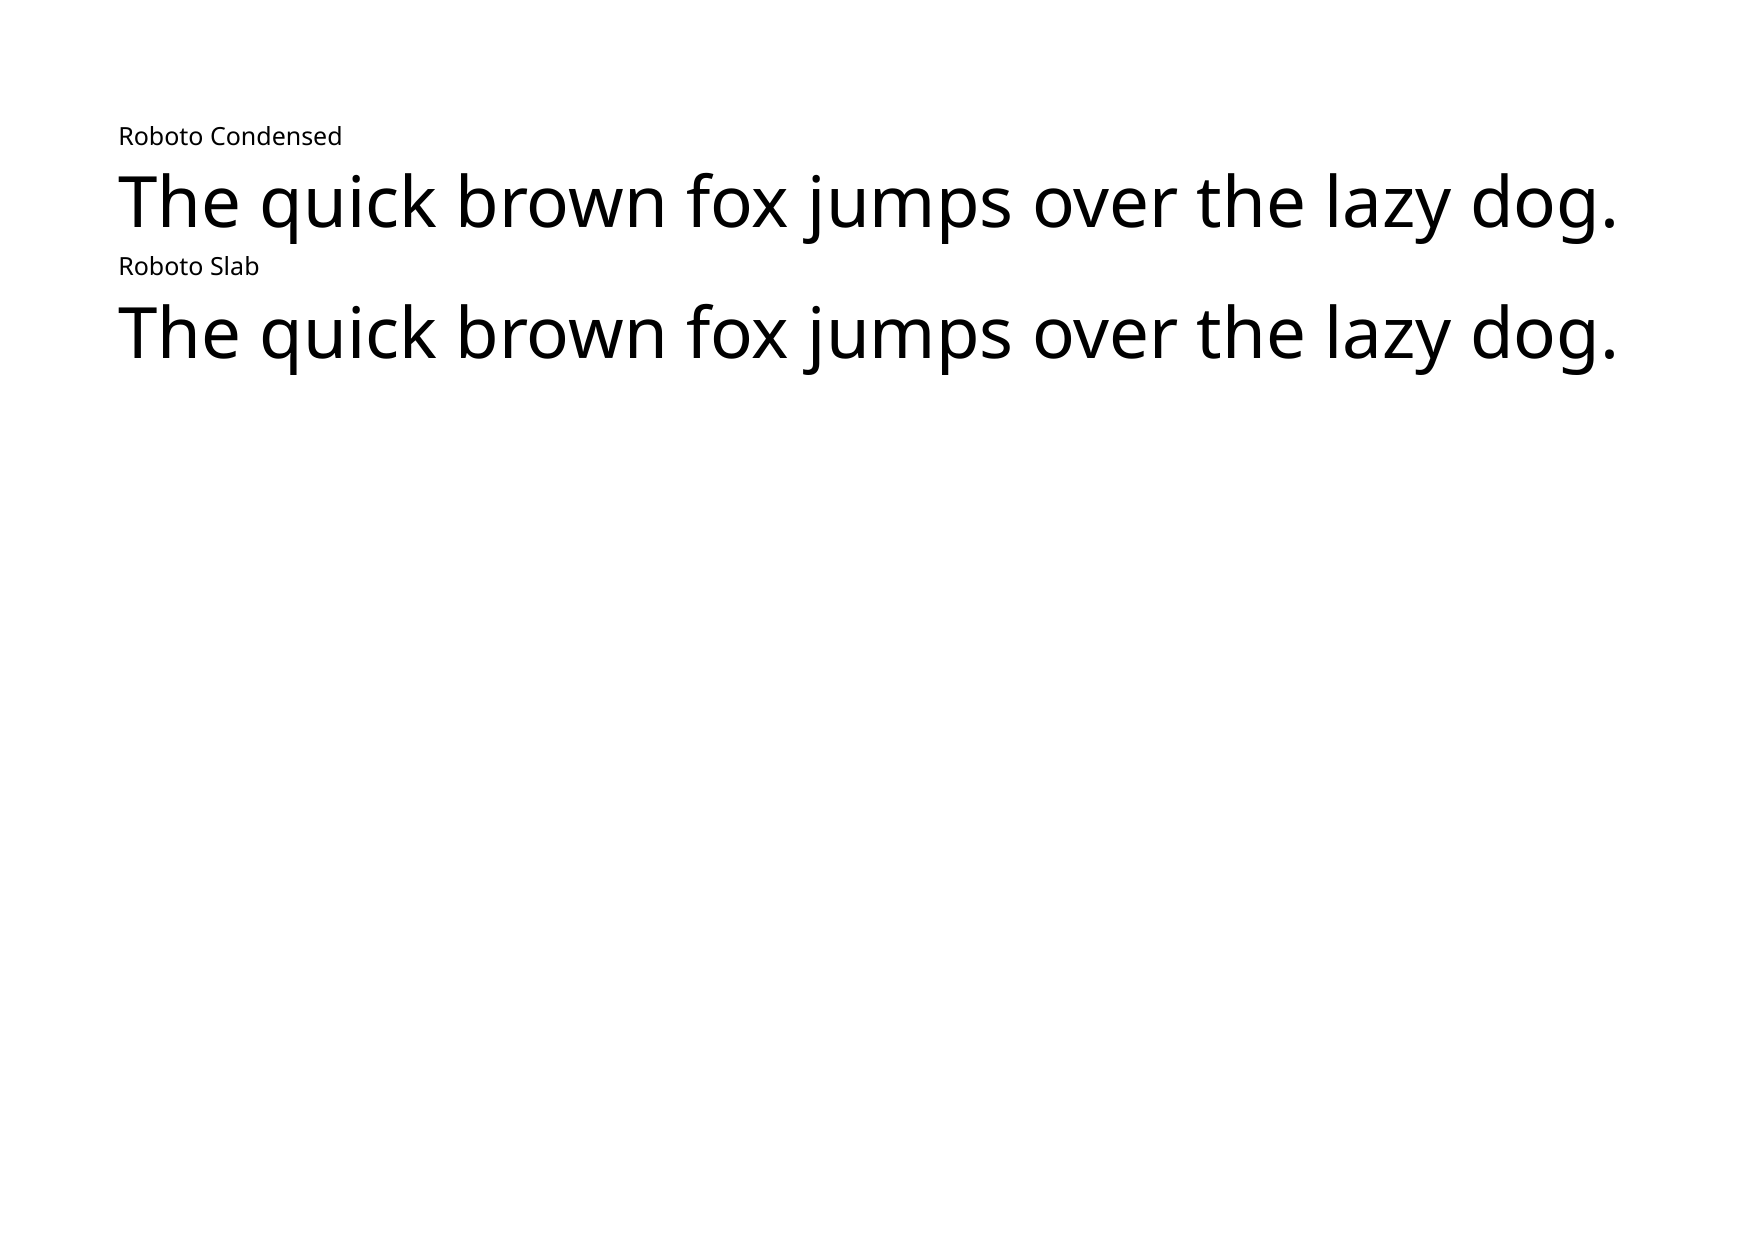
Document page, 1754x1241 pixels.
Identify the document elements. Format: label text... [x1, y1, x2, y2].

text The quick brown fox jumps over the lazy dog. [118, 152, 1636, 249]
text The quick brown fox jumps over the lazy dog. [118, 283, 1636, 379]
text Roboto Condensed [118, 118, 1636, 152]
text Roboto Slab [118, 249, 1636, 283]
